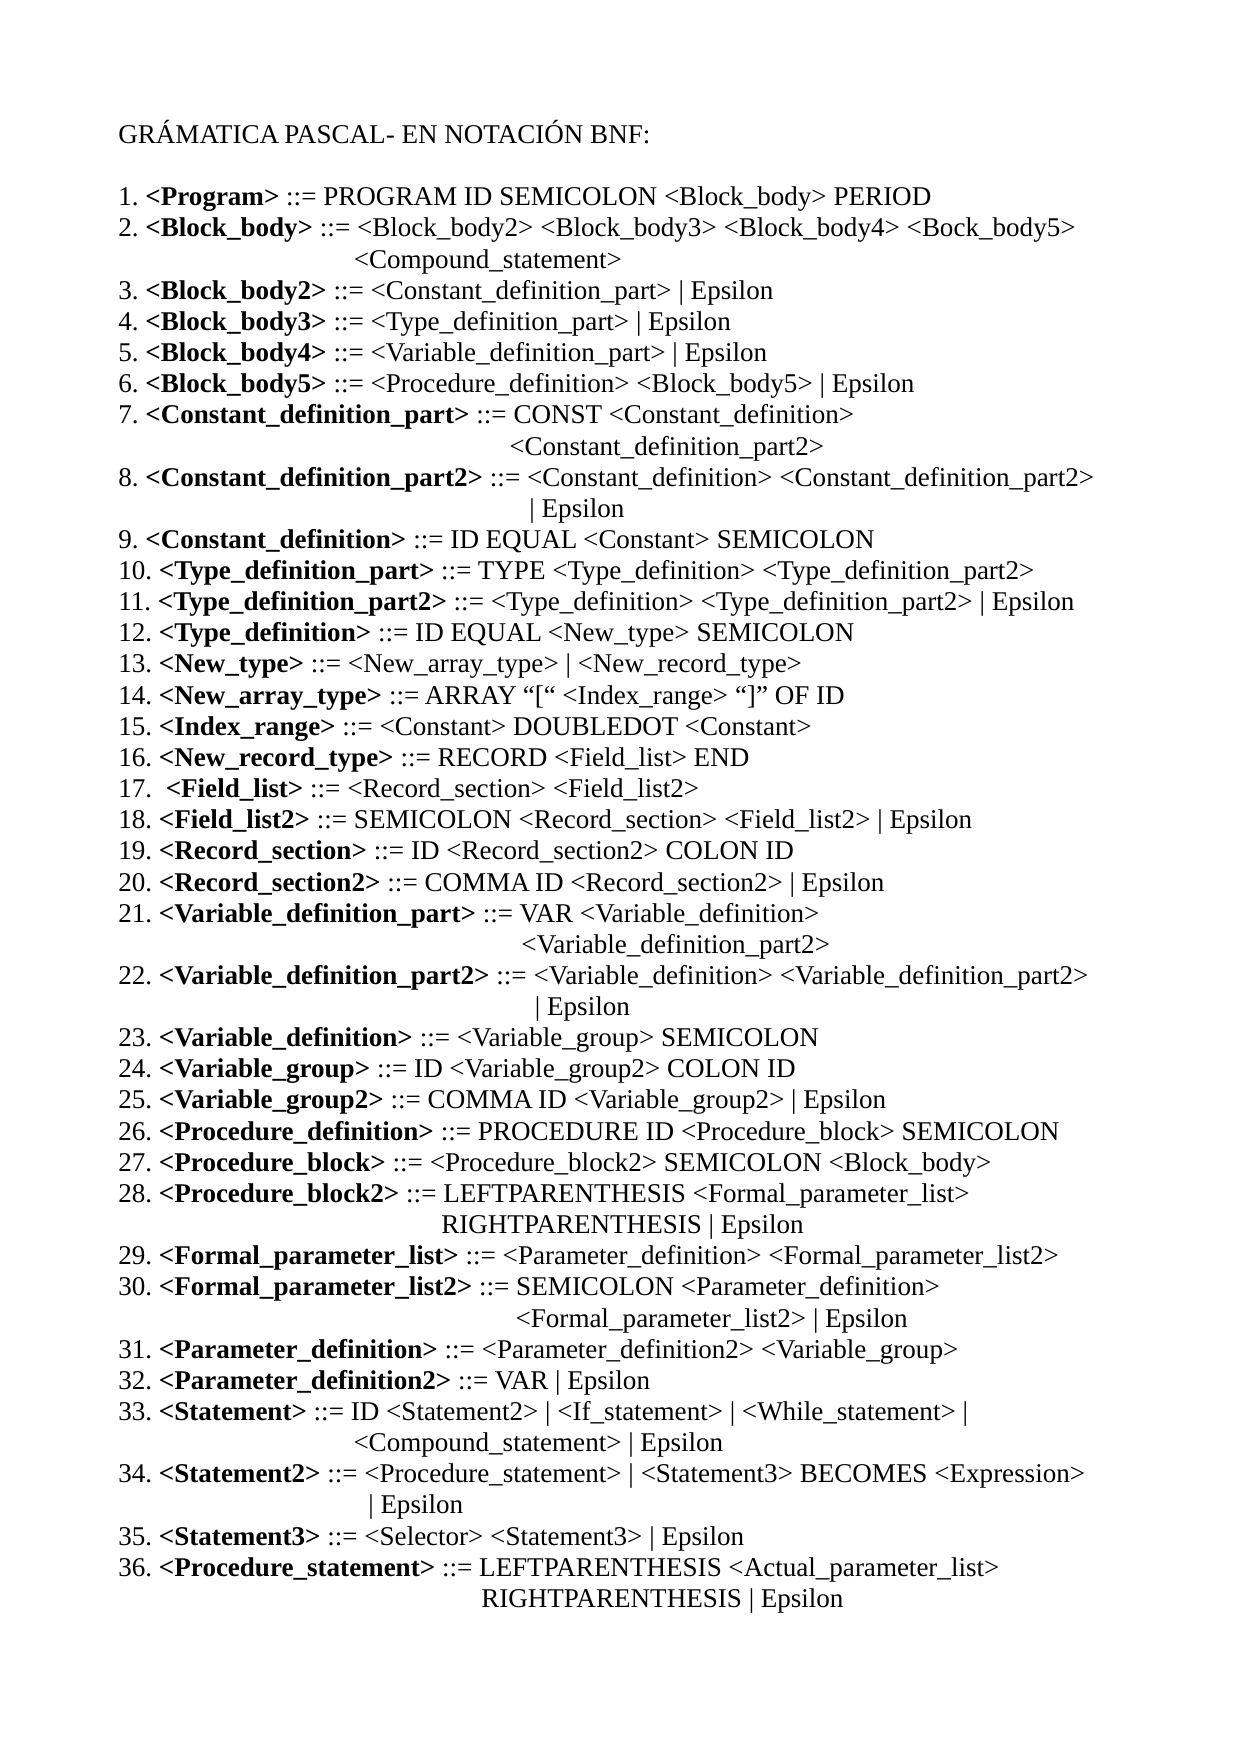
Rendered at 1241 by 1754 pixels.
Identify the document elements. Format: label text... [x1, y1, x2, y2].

text 30. <Formal_parameter_list2> ::= SEMICOLON <Parameter_definition> <Formal_parameter_list2> | Epsilon [118, 1271, 1122, 1333]
text 27. <Procedure_block> ::= <Procedure_block2> SEMICOLON <Block_body> [118, 1146, 1122, 1177]
text 31. <Parameter_definition> ::= <Parameter_definition2> <Variable_group> [118, 1333, 1122, 1364]
text | Epsilon [118, 1488, 1122, 1520]
text 21. <Variable_definition_part> ::= VAR <Variable_definition> <Variable_definition_part2> [118, 897, 1122, 959]
text 19. <Record_section> ::= ID <Record_section2> COLON ID [118, 834, 1122, 866]
text 3. <Block_body2> ::= <Constant_definition_part> | Epsilon [118, 274, 1122, 305]
text 22. <Variable_definition_part2> ::= <Variable_definition> <Variable_definition_part2> [118, 959, 1122, 990]
text 26. <Procedure_definition> ::= PROCEDURE ID <Procedure_block> SEMICOLON [118, 1115, 1122, 1146]
text 28. <Procedure_block2> ::= LEFTPARENTHESIS <Formal_parameter_list> RIGHTPARENTHESIS | Epsilon [118, 1177, 1122, 1239]
text 16. <New_record_type> ::= RECORD <Field_list> END [118, 741, 1122, 772]
text | Epsilon [118, 990, 1122, 1021]
text GRÁMATICA PASCAL- EN NOTACIÓN BNF: [118, 118, 1122, 149]
text 10. <Type_definition_part> ::= TYPE <Type_definition> <Type_definition_part2> [118, 554, 1122, 585]
text 6. <Block_body5> ::= <Procedure_definition> <Block_body5> | Epsilon [118, 367, 1122, 398]
text 4. <Block_body3> ::= <Type_definition_part> | Epsilon [118, 305, 1122, 336]
text 18. <Field_list2> ::= SEMICOLON <Record_section> <Field_list2> | Epsilon [118, 803, 1122, 834]
text 17. <Field_list> ::= <Record_section> <Field_list2> [118, 772, 1122, 803]
text 5. <Block_body4> ::= <Variable_definition_part> | Epsilon [118, 336, 1122, 367]
text 24. <Variable_group> ::= ID <Variable_group2> COLON ID [118, 1052, 1122, 1084]
text 9. <Constant_definition> ::= ID EQUAL <Constant> SEMICOLON [118, 523, 1122, 554]
text 14. <New_array_type> ::= ARRAY “[“ <Index_range> “]” OF ID [118, 679, 1122, 710]
text 1. <Program> ::= PROGRAM ID SEMICOLON <Block_body> PERIOD [118, 180, 1122, 212]
text 25. <Variable_group2> ::= COMMA ID <Variable_group2> | Epsilon [118, 1084, 1122, 1115]
text 8. <Constant_definition_part2> ::= <Constant_definition> <Constant_definition_part2> [118, 461, 1122, 492]
text 11. <Type_definition_part2> ::= <Type_definition> <Type_definition_part2> | Epsilon [118, 585, 1122, 616]
text 32. <Parameter_definition2> ::= VAR | Epsilon [118, 1364, 1122, 1395]
text 35. <Statement3> ::= <Selector> <Statement3> | Epsilon [118, 1520, 1122, 1551]
text 23. <Variable_definition> ::= <Variable_group> SEMICOLON [118, 1021, 1122, 1052]
text 2. <Block_body> ::= <Block_body2> <Block_body3> <Block_body4> <Bock_body5> <Compound_statement> [118, 212, 1122, 274]
text 20. <Record_section2> ::= COMMA ID <Record_section2> | Epsilon [118, 866, 1122, 897]
text 15. <Index_range> ::= <Constant> DOUBLEDOT <Constant> [118, 710, 1122, 741]
text 7. <Constant_definition_part> ::= CONST <Constant_definition> <Constant_definition_part2> [118, 398, 1122, 461]
text 12. <Type_definition> ::= ID EQUAL <New_type> SEMICOLON [118, 616, 1122, 648]
text 29. <Formal_parameter_list> ::= <Parameter_definition> <Formal_parameter_list2> [118, 1239, 1122, 1271]
text 34. <Statement2> ::= <Procedure_statement> | <Statement3> BECOMES <Expression> [118, 1457, 1122, 1488]
text 33. <Statement> ::= ID <Statement2> | <If_statement> | <While_statement> | <Compound_statement> | Epsilon [118, 1395, 1122, 1457]
text | Epsilon [118, 492, 1122, 523]
text 36. <Procedure_statement> ::= LEFTPARENTHESIS <Actual_parameter_list> RIGHTPARENTHESIS | Epsilon [118, 1551, 1122, 1613]
text 13. <New_type> ::= <New_array_type> | <New_record_type> [118, 648, 1122, 679]
